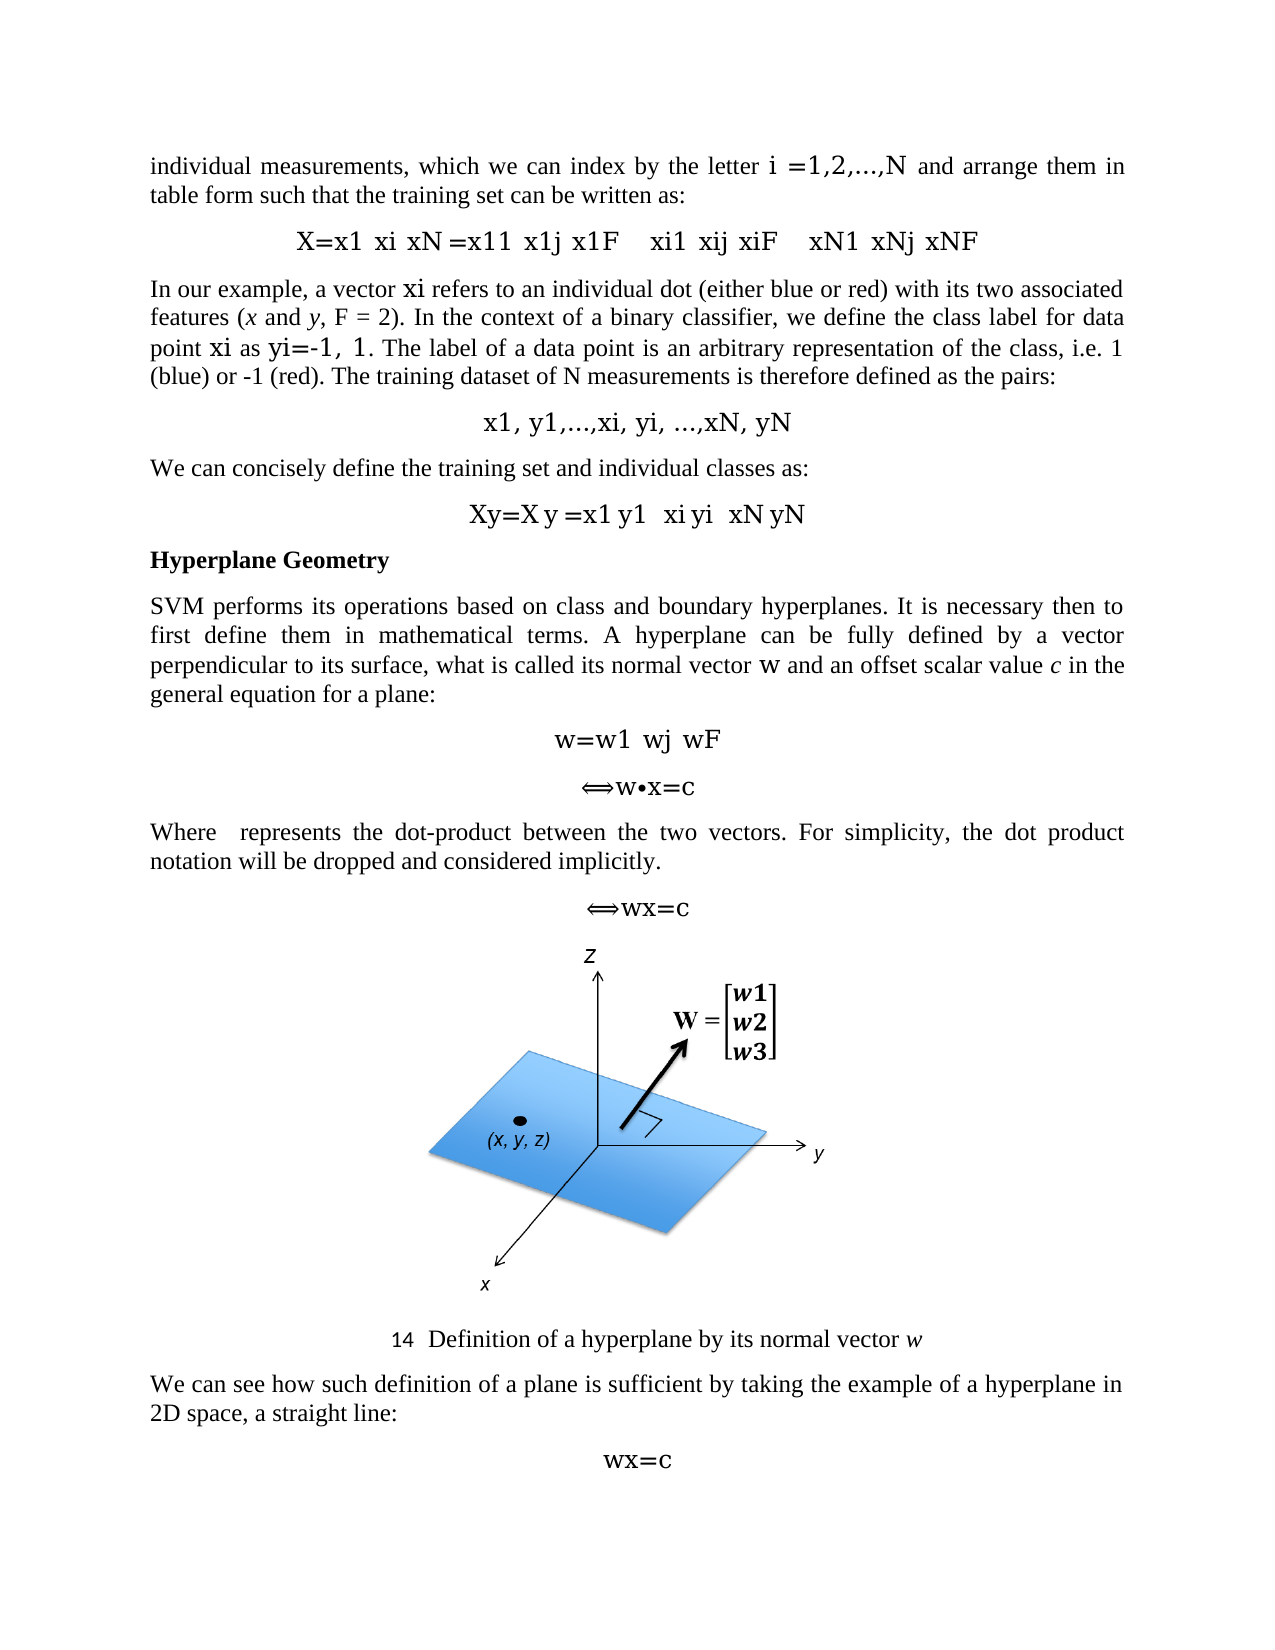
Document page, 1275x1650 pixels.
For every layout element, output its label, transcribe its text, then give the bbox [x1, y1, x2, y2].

text ⟺w∙x=c [150, 771, 1125, 801]
text Hyperplane Geometry [150, 546, 1125, 574]
list Definition of a hyperplane by its normal vector w [187, 1324, 1125, 1353]
text SVM performs its operations based on class and boundary hyperplanes. It is necessary then to first define them in mathematical terms. A hyperplane can be fully defined by a vector perpendicular to its surface, what is called its normal vector w and an offset scalar value c in the general equation for a plane: [150, 591, 1125, 707]
text x1, y1,…,xi, yi, …,xN, yN [150, 407, 1125, 437]
text Where represents the dot-product between the two vectors. For simplicity, the dot product notation will be dropped and considered implicitly. [150, 817, 1125, 875]
text We can concisely define the training set and individual classes as: [150, 453, 1125, 482]
text We can see how such definition of a plane is sufficient by taking the example of a hyperplane in 2D space, a straight line: [150, 1369, 1125, 1427]
text Xy=X y =x1 y1 xi yi xN yN [150, 499, 1125, 529]
text individual measurements, which we can index by the letter i =1,2,…,N and arrange them in table form such that the training set can be written as: [150, 150, 1125, 209]
text ⟺wx=c [150, 892, 1125, 922]
text wx=c [150, 1444, 1125, 1474]
text w=w1 wj wF [150, 724, 1125, 754]
text In our example, a vector xi refers to an individual dot (either blue or red) with its two associated features (x and y, F = 2). In the context of a binary classifier, we define the class label for data point xi as yi=-1, 1. The label of a data point is an arbitrary representation of the class, i.e. 1 (blue) or -1 (red). The training dataset of N measurements is therefore defined as the pairs: [150, 272, 1125, 390]
text X=x1 xi xN =x11 x1j x1F xi1 xij xiF xN1 xNj xNF [150, 226, 1125, 256]
picture [423, 938, 852, 1307]
